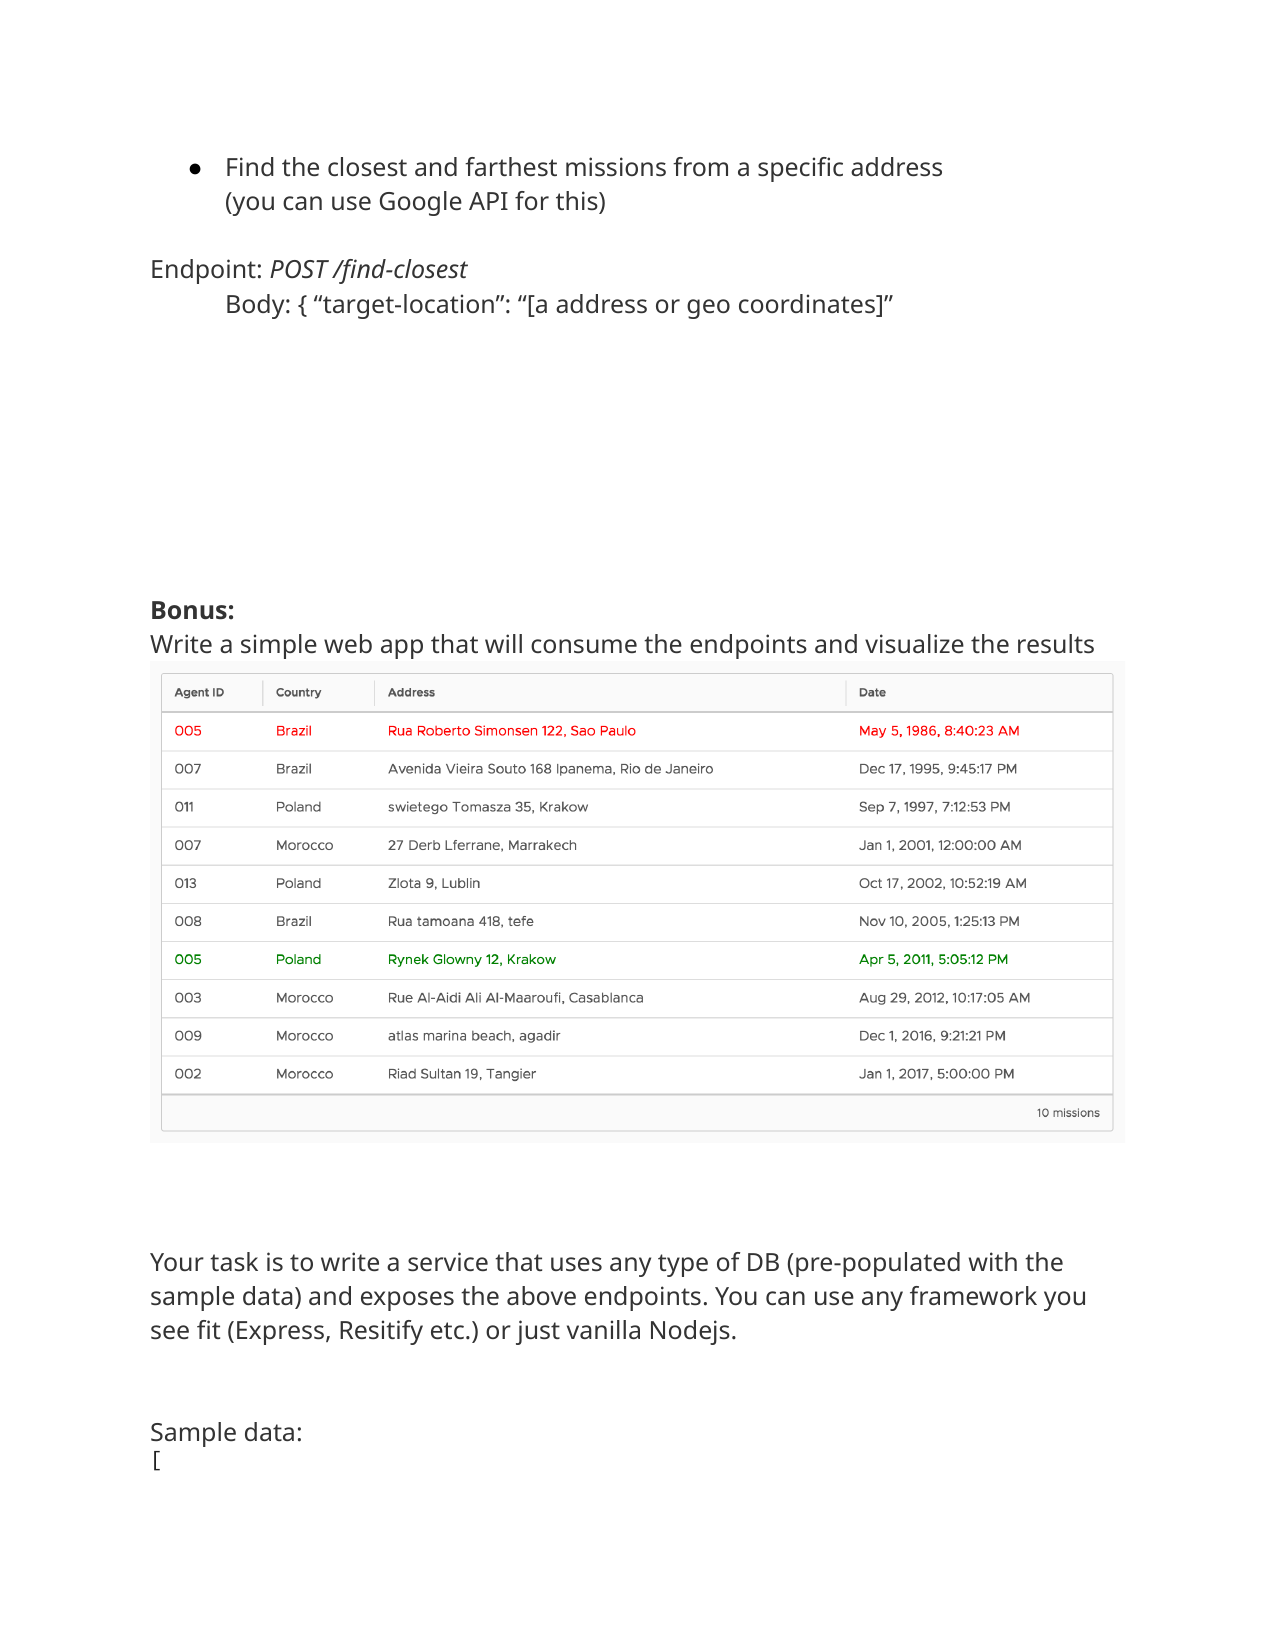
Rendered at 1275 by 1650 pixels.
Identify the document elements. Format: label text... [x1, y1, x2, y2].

picture [150, 661, 1125, 1143]
table_header [ [139, 1449, 1114, 1472]
text Bonus: [150, 593, 1125, 627]
text (you can use Google API for this) [150, 184, 1125, 218]
text Write a simple web app that will consume the endpoints and visualize the results [150, 627, 1125, 661]
text Endpoint: POST /find-closest [150, 252, 1125, 286]
text Body: { “target-location”: “[a address or geo coordinates]” [150, 286, 1125, 320]
text Your task is to write a service that uses any type of DB (pre-populated with the sample data) and exposes the above endpoints. You can use any framework you see fit (Express, Resitify etc.) or just vanilla Nodejs. [150, 1244, 1125, 1347]
text Sample data: [150, 1415, 1125, 1449]
list Find the closest and farthest missions from a specific address [187, 150, 1125, 184]
